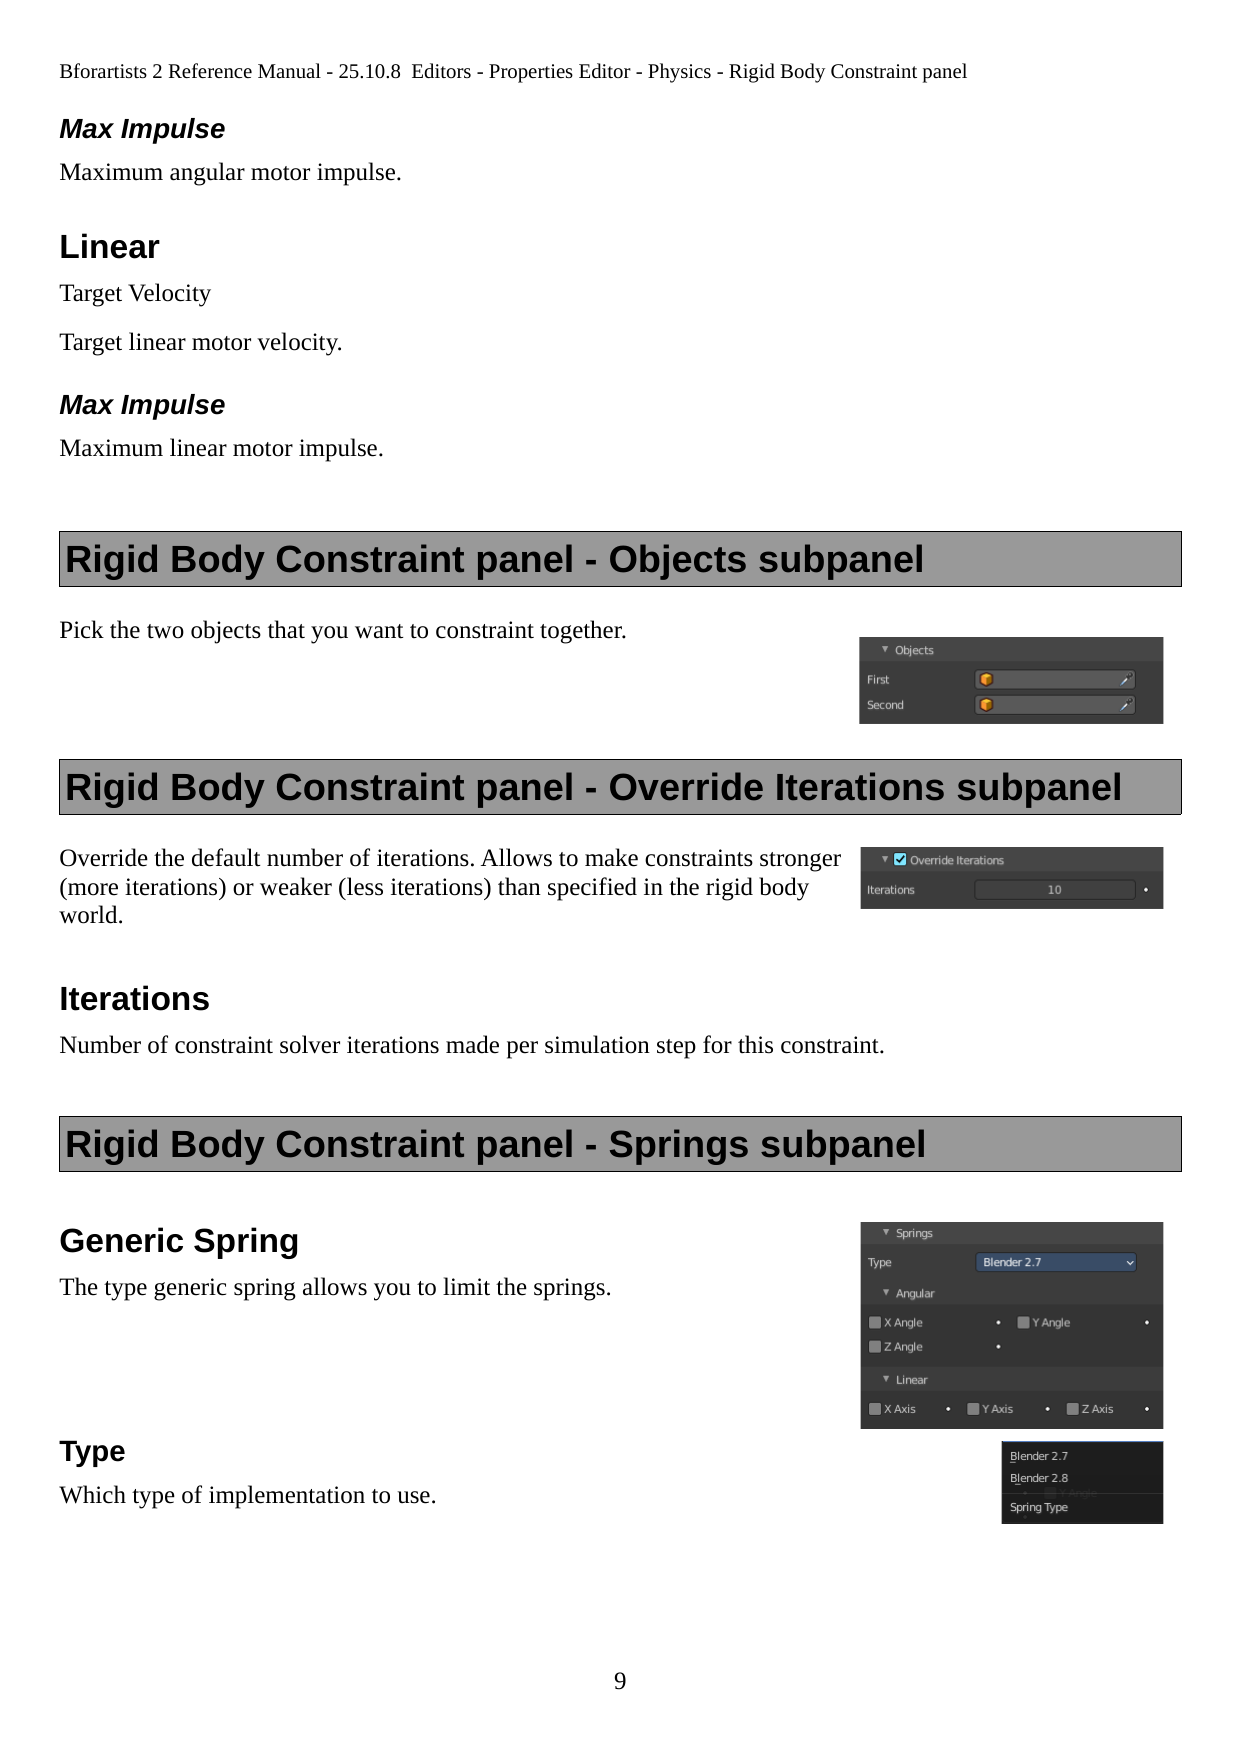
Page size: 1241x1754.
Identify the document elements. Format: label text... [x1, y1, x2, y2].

text Maximum linear motor impulse. [59, 433, 1181, 462]
subtitle Linear [59, 227, 1181, 266]
picture [859, 637, 1164, 724]
subtitle Type [59, 1434, 1181, 1468]
text Maximum angular motor impulse. [59, 157, 1181, 186]
picture [860, 1222, 1164, 1429]
subtitle Max Impulse [59, 113, 1181, 144]
text Target Velocity [59, 278, 1181, 307]
picture [1001, 1441, 1164, 1524]
text Which type of implementation to use. [59, 1480, 1001, 1509]
text Target linear motor velocity. [59, 327, 1181, 356]
subtitle Max Impulse [59, 389, 1181, 421]
table_header Rigid Body Constraint panel - Objects subpanel [60, 532, 1181, 586]
picture [860, 847, 1164, 909]
table_header Rigid Body Constraint panel - Springs subpanel [60, 1117, 1181, 1171]
text Number of constraint solver iterations made per simulation step for this constraint. [59, 1030, 1181, 1059]
text The type generic spring allows you to limit the springs. [59, 1272, 860, 1301]
table_header Rigid Body Constraint panel - Override Iterations subpanel [60, 760, 1181, 814]
text Pick the two objects that you want to constraint together. [59, 615, 1181, 644]
subtitle Generic Spring [59, 1221, 1181, 1260]
text Override the default number of iterations. Allows to make constraints stronger (more iterations) or weaker (less iterations) than specified in the rigid body world. [59, 843, 1181, 929]
subtitle Iterations [59, 979, 1181, 1017]
